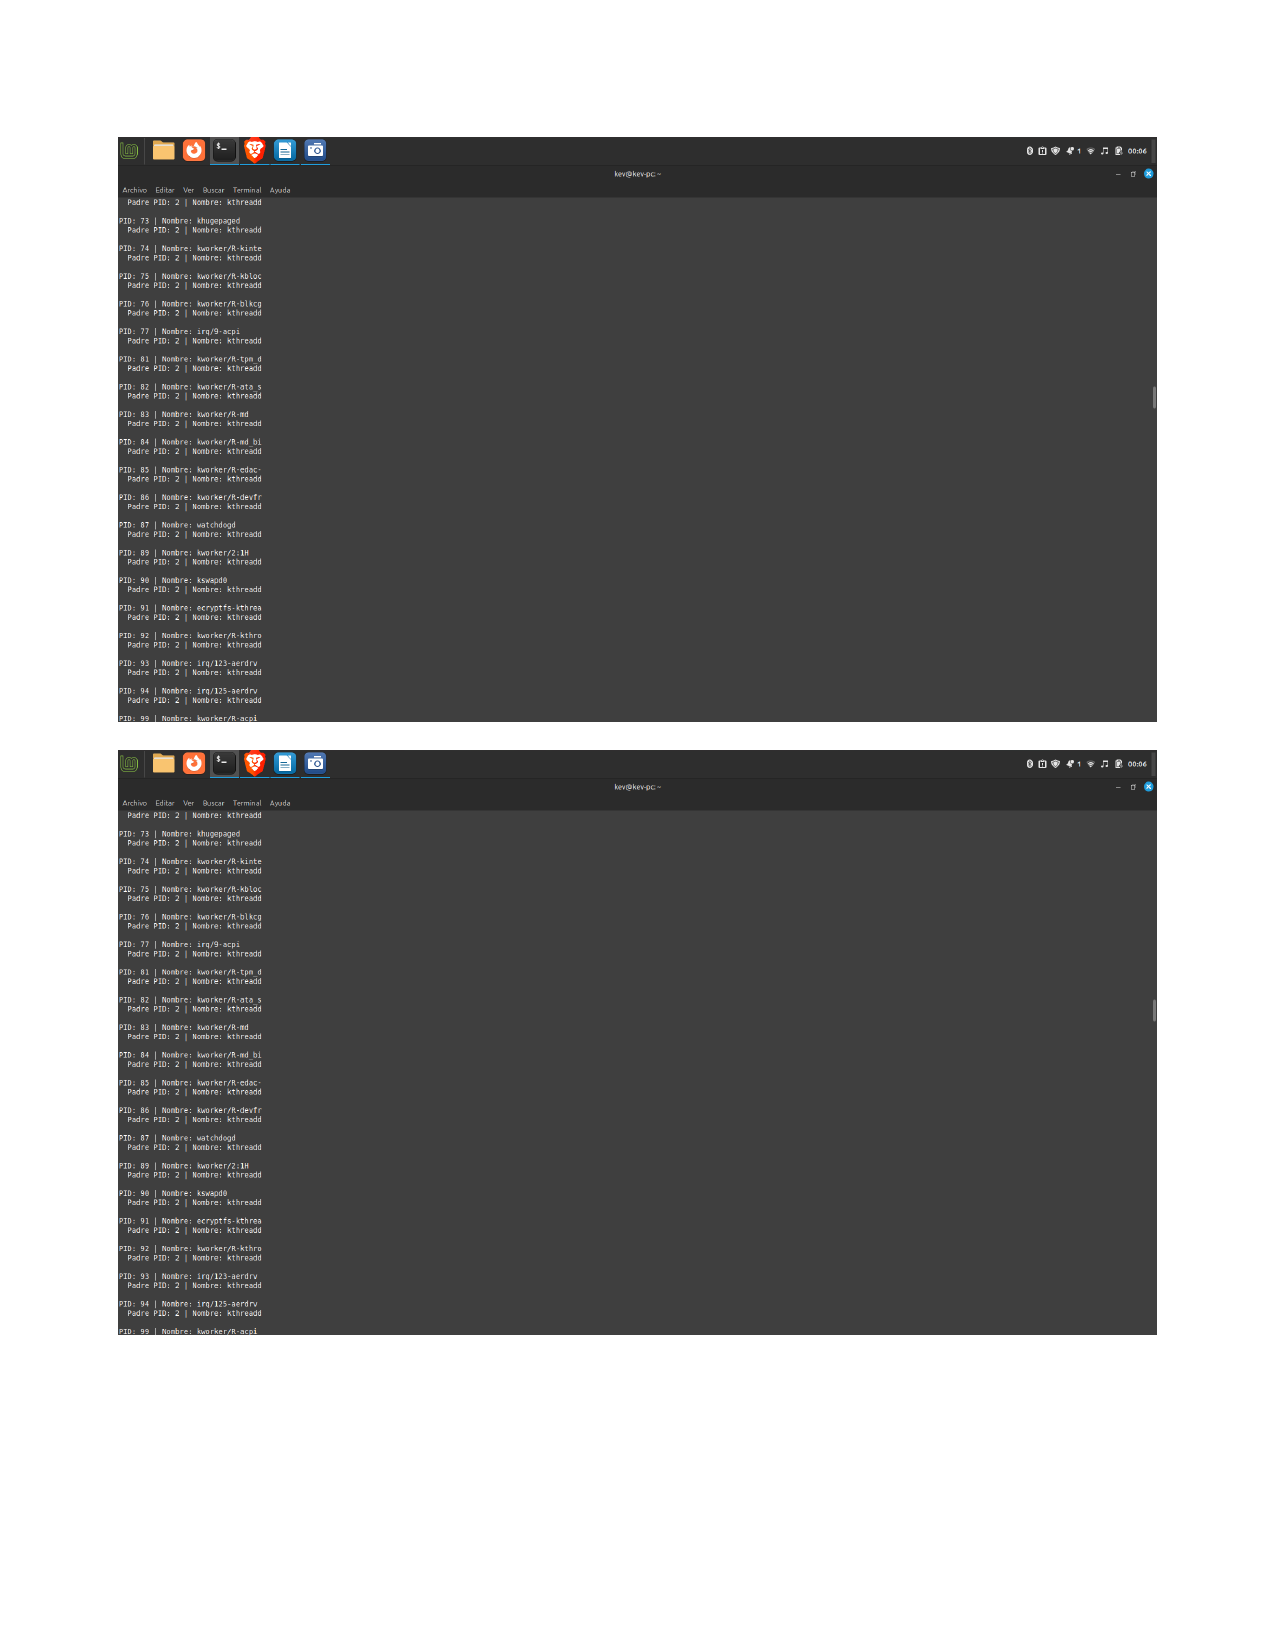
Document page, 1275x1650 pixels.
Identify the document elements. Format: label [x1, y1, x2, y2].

picture [118, 750, 1157, 1335]
picture [118, 137, 1157, 722]
